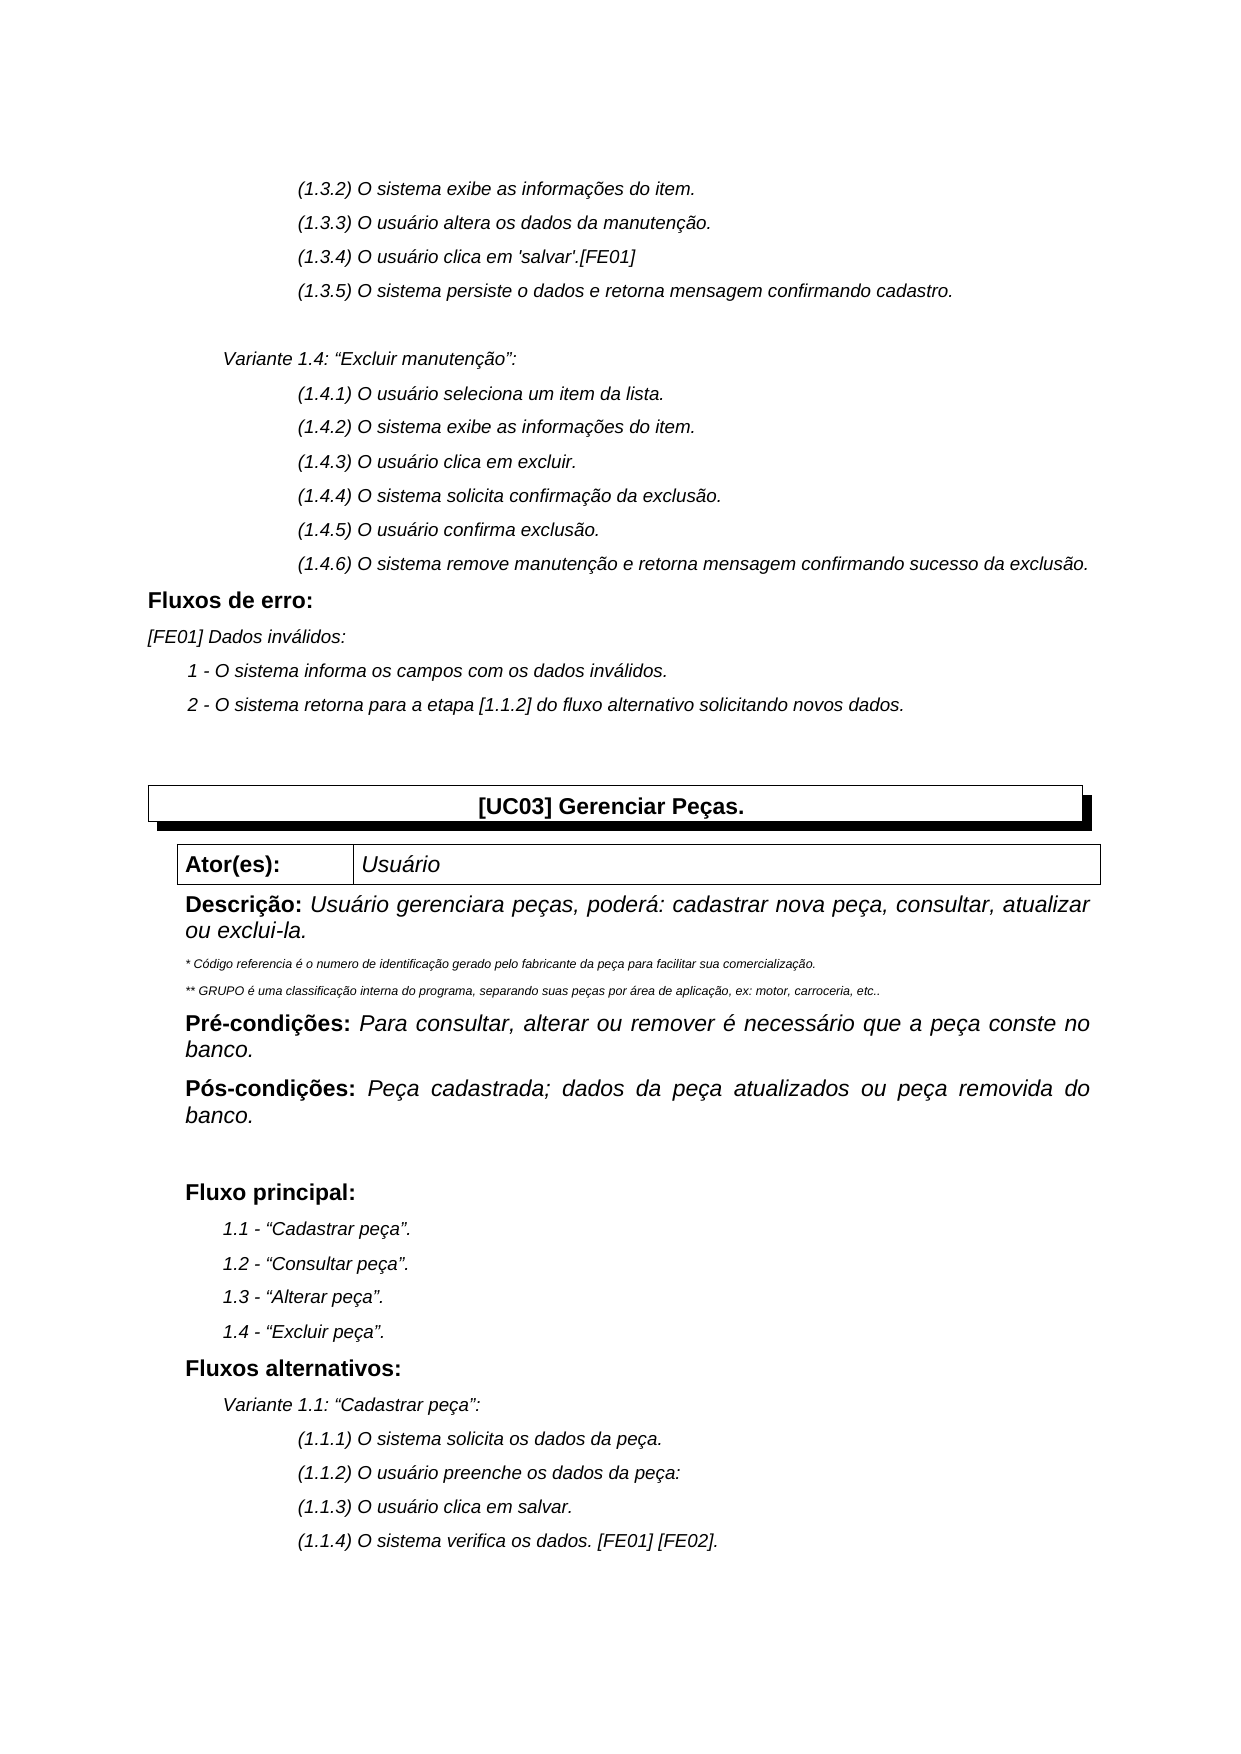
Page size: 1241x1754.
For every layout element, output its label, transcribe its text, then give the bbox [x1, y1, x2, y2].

text Variante 1.4: “Excluir manutenção”: [148, 348, 1092, 370]
text Pré-condições: Para consultar, alterar ou remover é necessário que a peça conste no banco. [185, 1010, 1092, 1063]
text (1.4.2) O sistema exibe as informações do item. [148, 416, 1092, 438]
text (1.1.3) O usuário clica em salvar. [187, 1496, 1092, 1517]
text Fluxos alternativos: [185, 1354, 1092, 1381]
text (1.3.5) O sistema persiste o dados e retorna mensagem confirmando cadastro. [148, 280, 1092, 302]
text ** GRUPO é uma classificação interna do programa, separando suas peças por área de aplicação, ex: motor, carroceria, etc.. [185, 983, 1092, 998]
text 1.2 - “Consultar peça”. [187, 1252, 1092, 1274]
text (1.4.5) O usuário confirma exclusão. [148, 518, 1092, 540]
table_header Usuário [354, 845, 1100, 884]
text 1.1 - “Cadastrar peça”. [185, 1218, 1092, 1240]
text 1.4 - “Excluir peça”. [185, 1320, 1092, 1342]
table_header Ator(es): [178, 845, 353, 884]
text Fluxos de erro: [148, 587, 1092, 613]
text (1.1.4) O sistema verifica os dados. [FE01] [FE02]. [148, 1529, 1092, 1551]
text [FE01] Dados inválidos: [148, 626, 1092, 647]
text (1.3.4) O usuário clica em 'salvar'.[FE01] [148, 246, 1092, 268]
text Pós-condições: Peça cadastrada; dados da peça atualizados ou peça removida do banco. [185, 1075, 1092, 1128]
text (1.4.3) O usuário clica em excluir. [148, 450, 1092, 472]
text (1.4.1) O usuário seleciona um item da lista. [148, 382, 1092, 404]
text [UC03] Gerenciar Peças. [149, 786, 1082, 821]
text * Código referencia é o numero de identificação gerado pelo fabricante da peça para facilitar sua comercialização. [185, 956, 1092, 971]
text Fluxo principal: [185, 1179, 1092, 1206]
text 1 - O sistema informa os campos com os dados inválidos. [187, 659, 1092, 681]
text (1.1.2) O usuário preenche os dados da peça: [187, 1461, 1092, 1483]
text (1.4.6) O sistema remove manutenção e retorna mensagem confirmando sucesso da exclusão. [148, 553, 1092, 574]
text (1.4.4) O sistema solicita confirmação da exclusão. [148, 484, 1092, 506]
text 1.3 - “Alterar peça”. [187, 1286, 1092, 1308]
text 2 - O sistema retorna para a etapa [1.1.2] do fluxo alternativo solicitando novos dados. [187, 694, 1092, 715]
text Descrição: Usuário gerenciara peças, poderá: cadastrar nova peça, consultar, atualizar ou exclui-la. [185, 891, 1092, 944]
text Variante 1.1: “Cadastrar peça”: [187, 1393, 1092, 1415]
text (1.3.3) O usuário altera os dados da manutenção. [148, 212, 1092, 233]
text (1.1.1) O sistema solicita os dados da peça. [187, 1427, 1092, 1449]
text (1.3.2) O sistema exibe as informações do item. [148, 178, 1092, 199]
